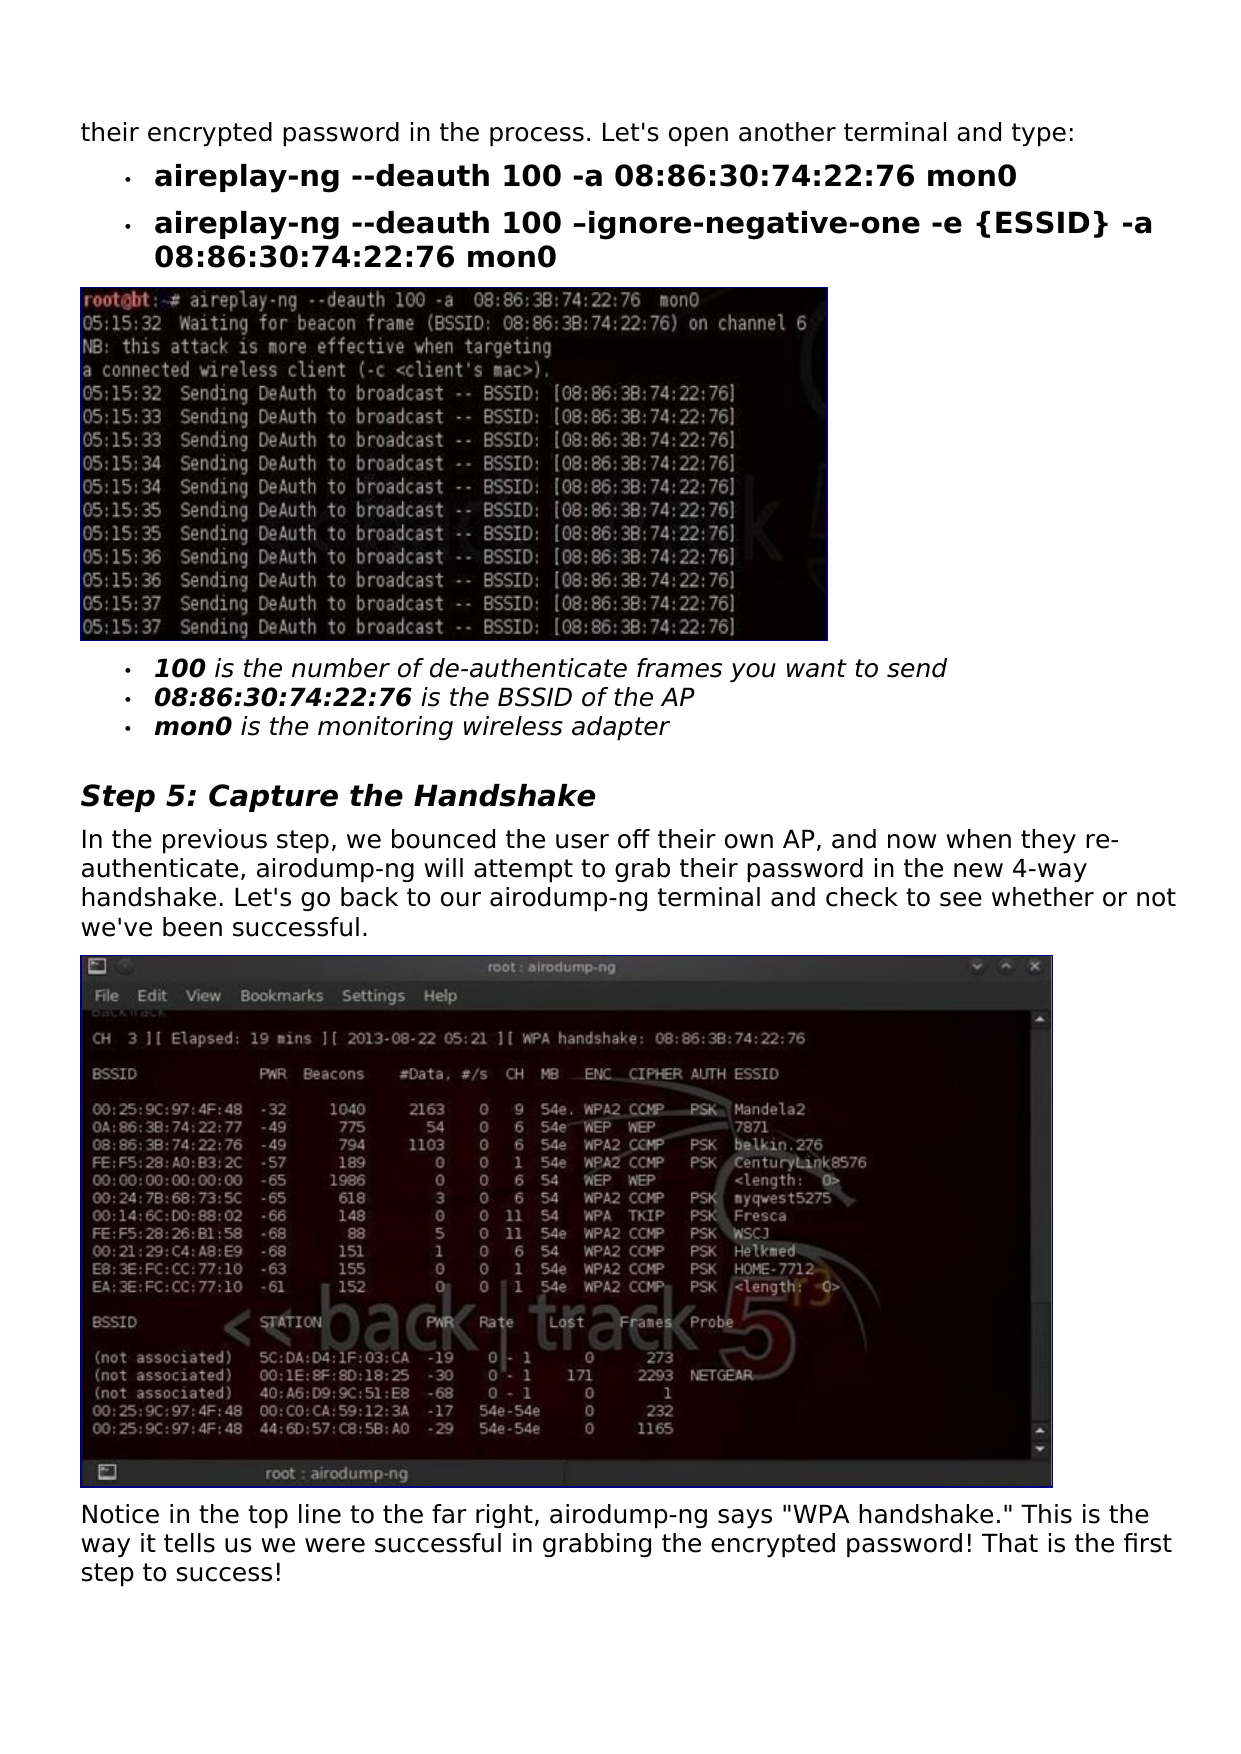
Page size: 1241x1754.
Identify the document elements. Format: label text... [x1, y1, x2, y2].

text their encrypted password in the process. Let's open another terminal and type: [80, 118, 1191, 147]
picture [82, 288, 826, 640]
list mon0 is the monitoring wireless adapter [124, 712, 1191, 741]
subtitle Step 5: Capture the Handshake [80, 779, 1191, 813]
list 08:86:30:74:22:76 is the BSSID of the AP [124, 683, 1191, 712]
list 100 is the number of de-authenticate frames you want to send [124, 654, 1191, 683]
list aireplay-ng --deauth 100 -a 08:86:30:74:22:76 mon0 [124, 160, 1191, 194]
text In the previous step, we bounced the user off their own AP, and now when they re-authenticate, airodump-ng will attempt to grab their password in the new 4-way handshake. Let's go back to our airodump-ng terminal and check to see whether or not we've been successful. [80, 825, 1191, 942]
text Notice in the top line to the far right, airodump-ng says "WPA handshake." This is the way it tells us we were successful in grabbing the encrypted password! That is the first step to success! [80, 1500, 1191, 1588]
picture [82, 956, 1052, 1486]
list aireplay-ng --deauth 100 –ignore-negative-one -e {ESSID} -a 08:86:30:74:22:76 mon0 [124, 206, 1191, 274]
